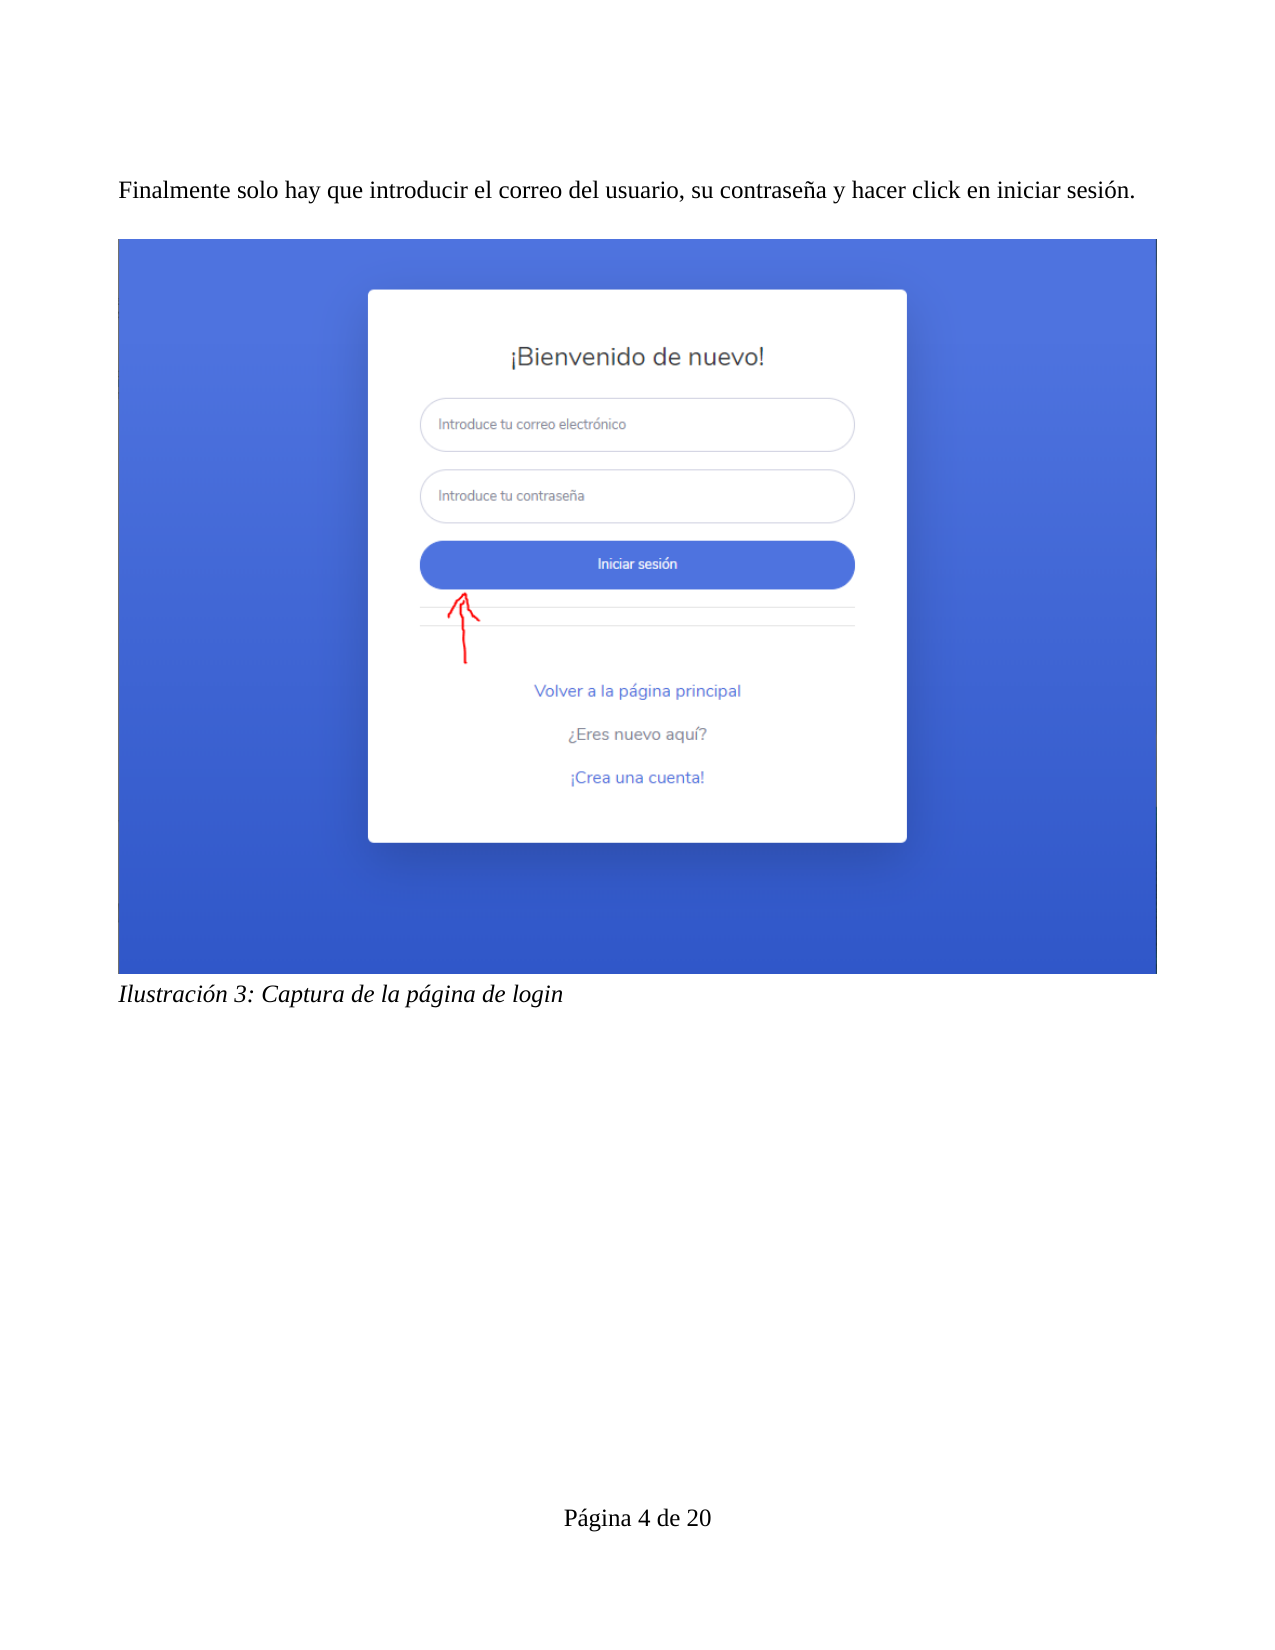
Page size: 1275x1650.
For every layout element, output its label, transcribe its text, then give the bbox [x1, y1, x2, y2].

text Ilustración 3: Captura de la página de login [118, 974, 1157, 1008]
text Finalmente solo hay que introducir el correo del usuario, su contraseña y hacer click en iniciar sesión. [118, 176, 1157, 204]
picture [118, 239, 1157, 974]
